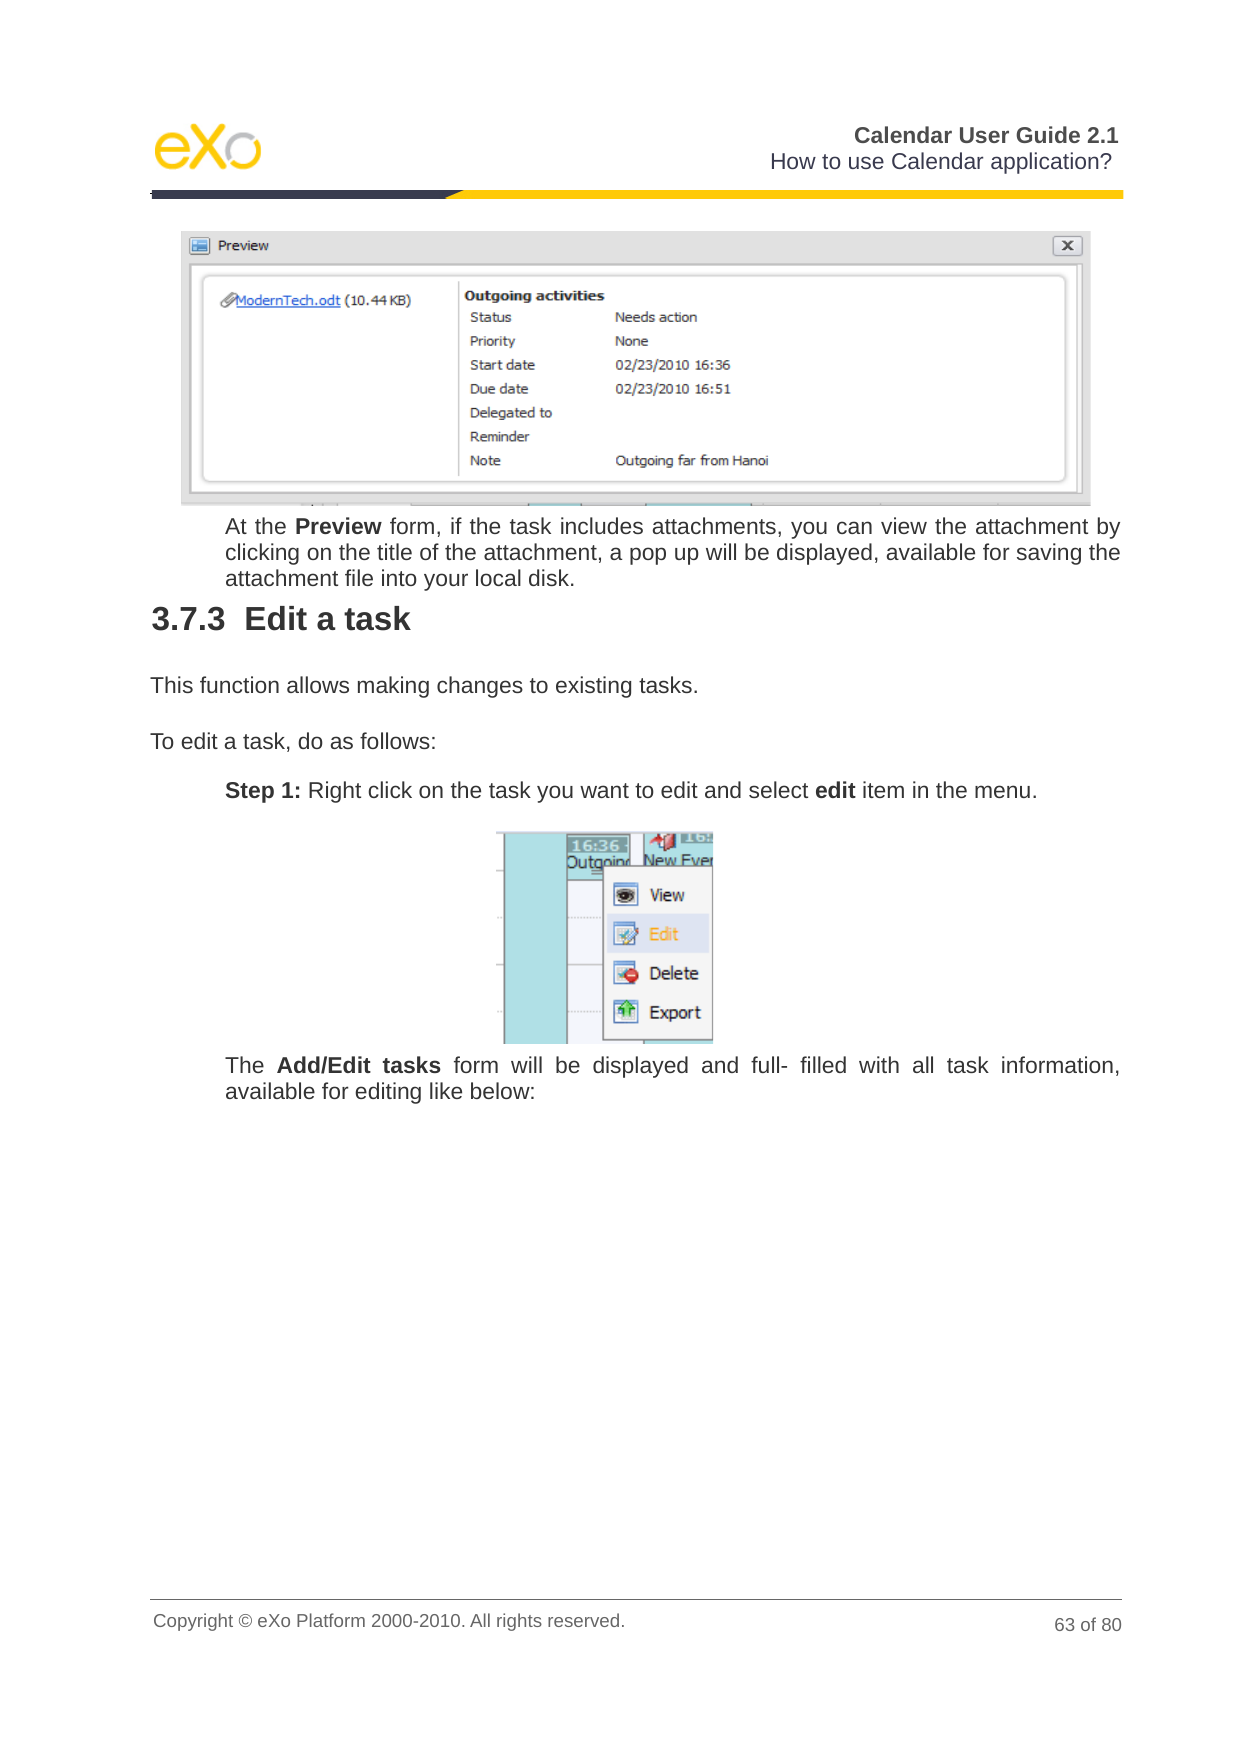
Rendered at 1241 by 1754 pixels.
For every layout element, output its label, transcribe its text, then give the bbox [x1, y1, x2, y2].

picture [496, 831, 714, 1044]
picture [155, 123, 262, 170]
list The Add/Edit tasks form will be displayed and full- filled with all task information, available for editing like below: [187, 818, 1122, 1104]
picture [181, 231, 1091, 506]
list To edit a task, do as follows: [112, 728, 1122, 754]
list Step 1: Right click on the task you want to edit and select edit item in the menu. [187, 777, 1122, 803]
picture [151, 190, 1124, 199]
text This function allows making changes to existing tasks. [150, 672, 1122, 698]
subtitle Edit a task [150, 599, 1122, 638]
list At the Preview form, if the task includes attachments, you can view the attachment by clicking on the title of the attachment, a pop up will be displayed, available for saving the attachment file into your local disk. [187, 223, 1122, 592]
